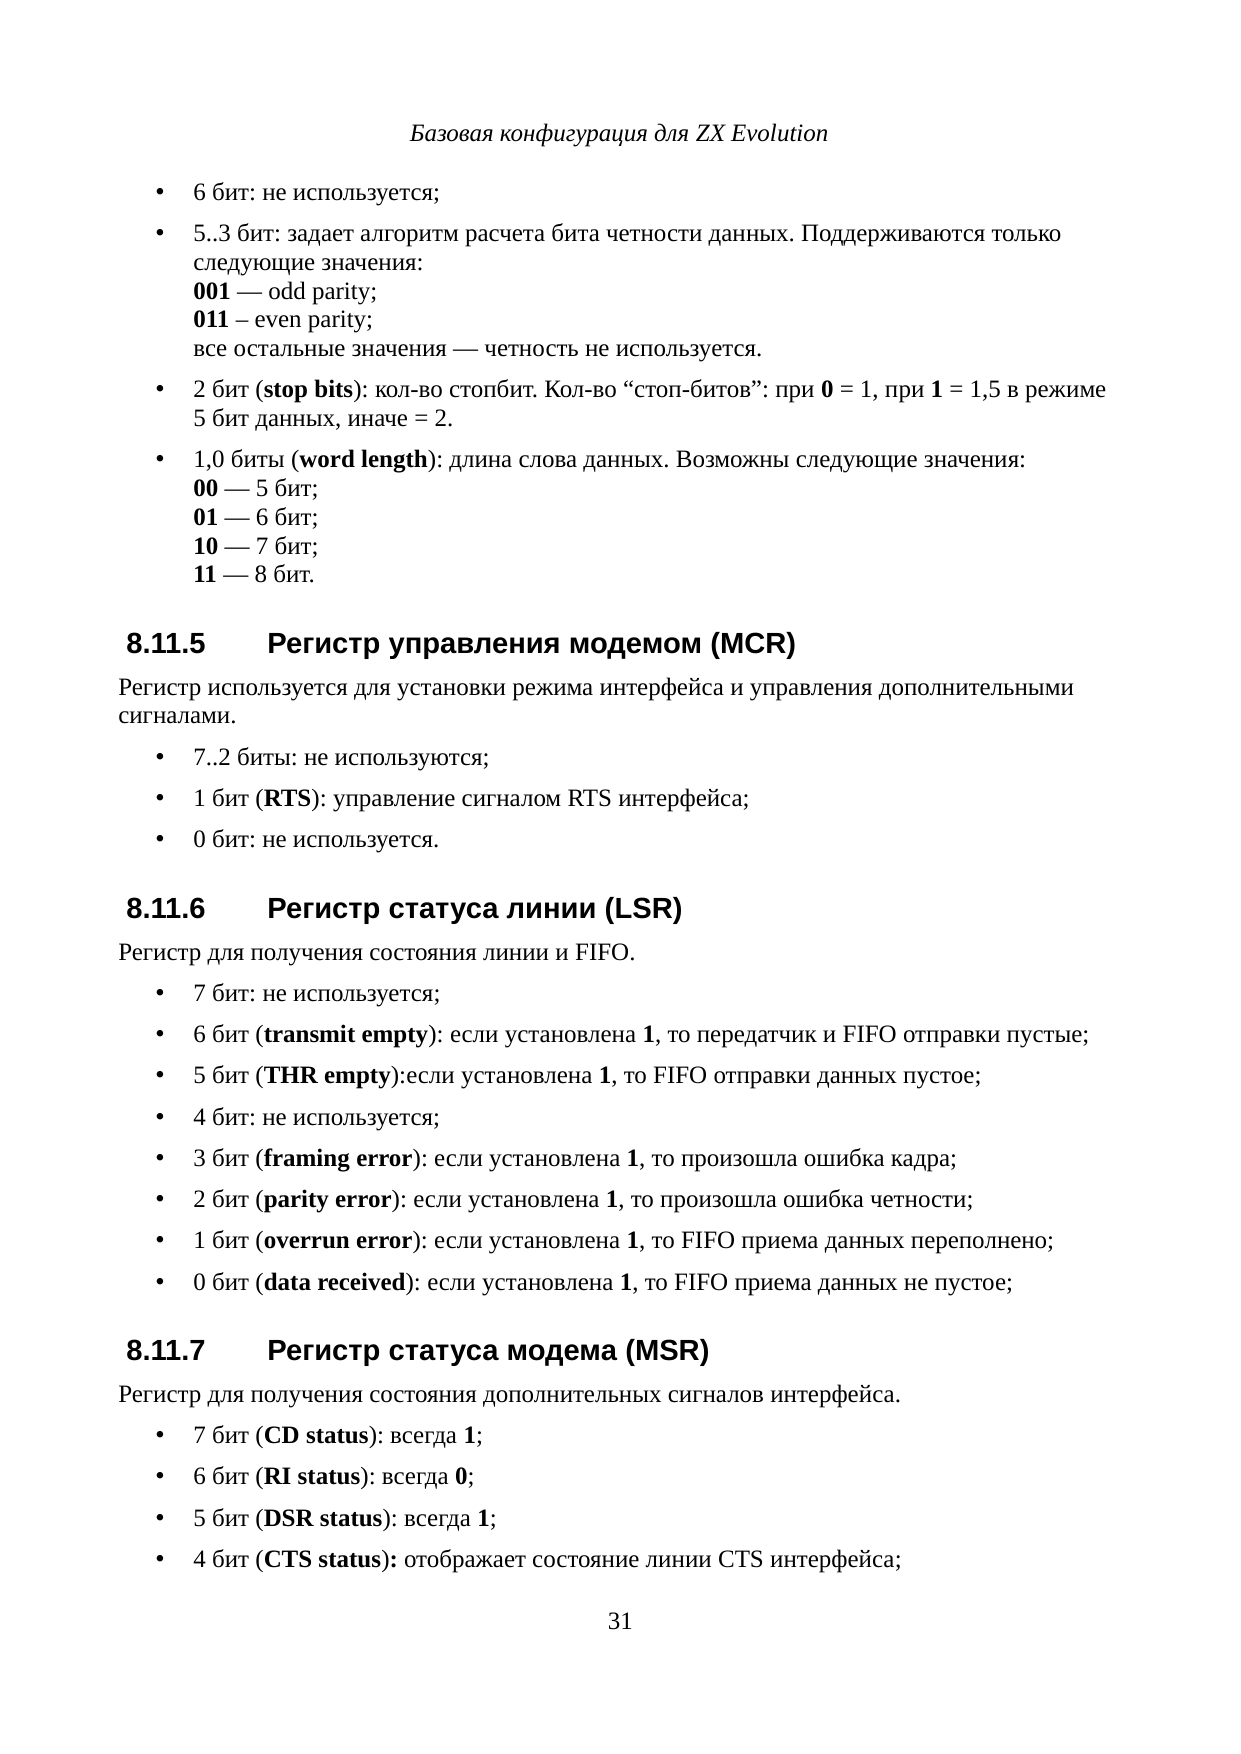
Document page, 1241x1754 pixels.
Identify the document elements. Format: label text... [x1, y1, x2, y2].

list 3 бит (framing error): если установлена 1, то произошла ошибка кадра; [156, 1143, 1122, 1172]
list 5..3 бит: задает алгоритм расчета бита четности данных. Поддерживаются только следующие значения: 001 — odd parity; 011 – even parity; все остальные значения — четность не используется. [156, 218, 1122, 362]
text Регистр используется для установки режима интерфейса и управления дополнительными сигналами. [118, 672, 1122, 729]
list 1 бит (overrun error): если установлена 1, то FIFO приема данных переполнено; [156, 1225, 1122, 1254]
list 1 бит (RTS): управление сигналом RTS интерфейса; [156, 783, 1122, 812]
list 0 бит (data received): если установлена 1, то FIFO приема данных не пустое; [156, 1267, 1122, 1295]
list 6 бит (transmit empty): если установлена 1, то передатчик и FIFO отправки пустые; [156, 1019, 1122, 1048]
subtitle Регистр статуса модема (MSR) [118, 1333, 1122, 1366]
list 6 бит (RI status): всегда 0; [156, 1461, 1122, 1490]
list 7..2 биты: не используются; [156, 742, 1122, 771]
list 7 бит: не используется; [156, 978, 1122, 1007]
text Регистр для получения состояния линии и FIFO. [118, 937, 1122, 965]
subtitle Регистр статуса линии (LSR) [118, 891, 1122, 924]
list 4 бит: не используется; [156, 1102, 1122, 1130]
list 5 бит (DSR status): всегда 1; [156, 1503, 1122, 1531]
list 0 бит: не используется. [156, 824, 1122, 853]
list 1,0 биты (word length): длина слова данных. Возможны следующие значения: 00 — 5 бит; 01 — 6 бит; 10 — 7 бит; 11 — 8 бит. [156, 444, 1122, 588]
list 7 бит (CD status): всегда 1; [156, 1420, 1122, 1449]
list 2 бит (parity error): если установлена 1, то произошла ошибка четности; [156, 1184, 1122, 1213]
list 4 бит (CTS status): отображает состояние линии CTS интерфейса; [156, 1544, 1122, 1573]
list 2 бит (stop bits): кол-во стопбит. Кол-во “стоп-битов”: при 0 = 1, при 1 = 1,5 в режиме 5 бит данных, иначе = 2. [156, 374, 1122, 432]
text Регистр для получения состояния дополнительных сигналов интерфейса. [118, 1379, 1122, 1408]
list 5 бит (THR empty):если установлена 1, то FIFO отправки данных пустое; [156, 1060, 1122, 1089]
list 6 бит: не используется; [156, 177, 1122, 206]
subtitle Регистр управления модемом (MCR) [118, 626, 1122, 659]
